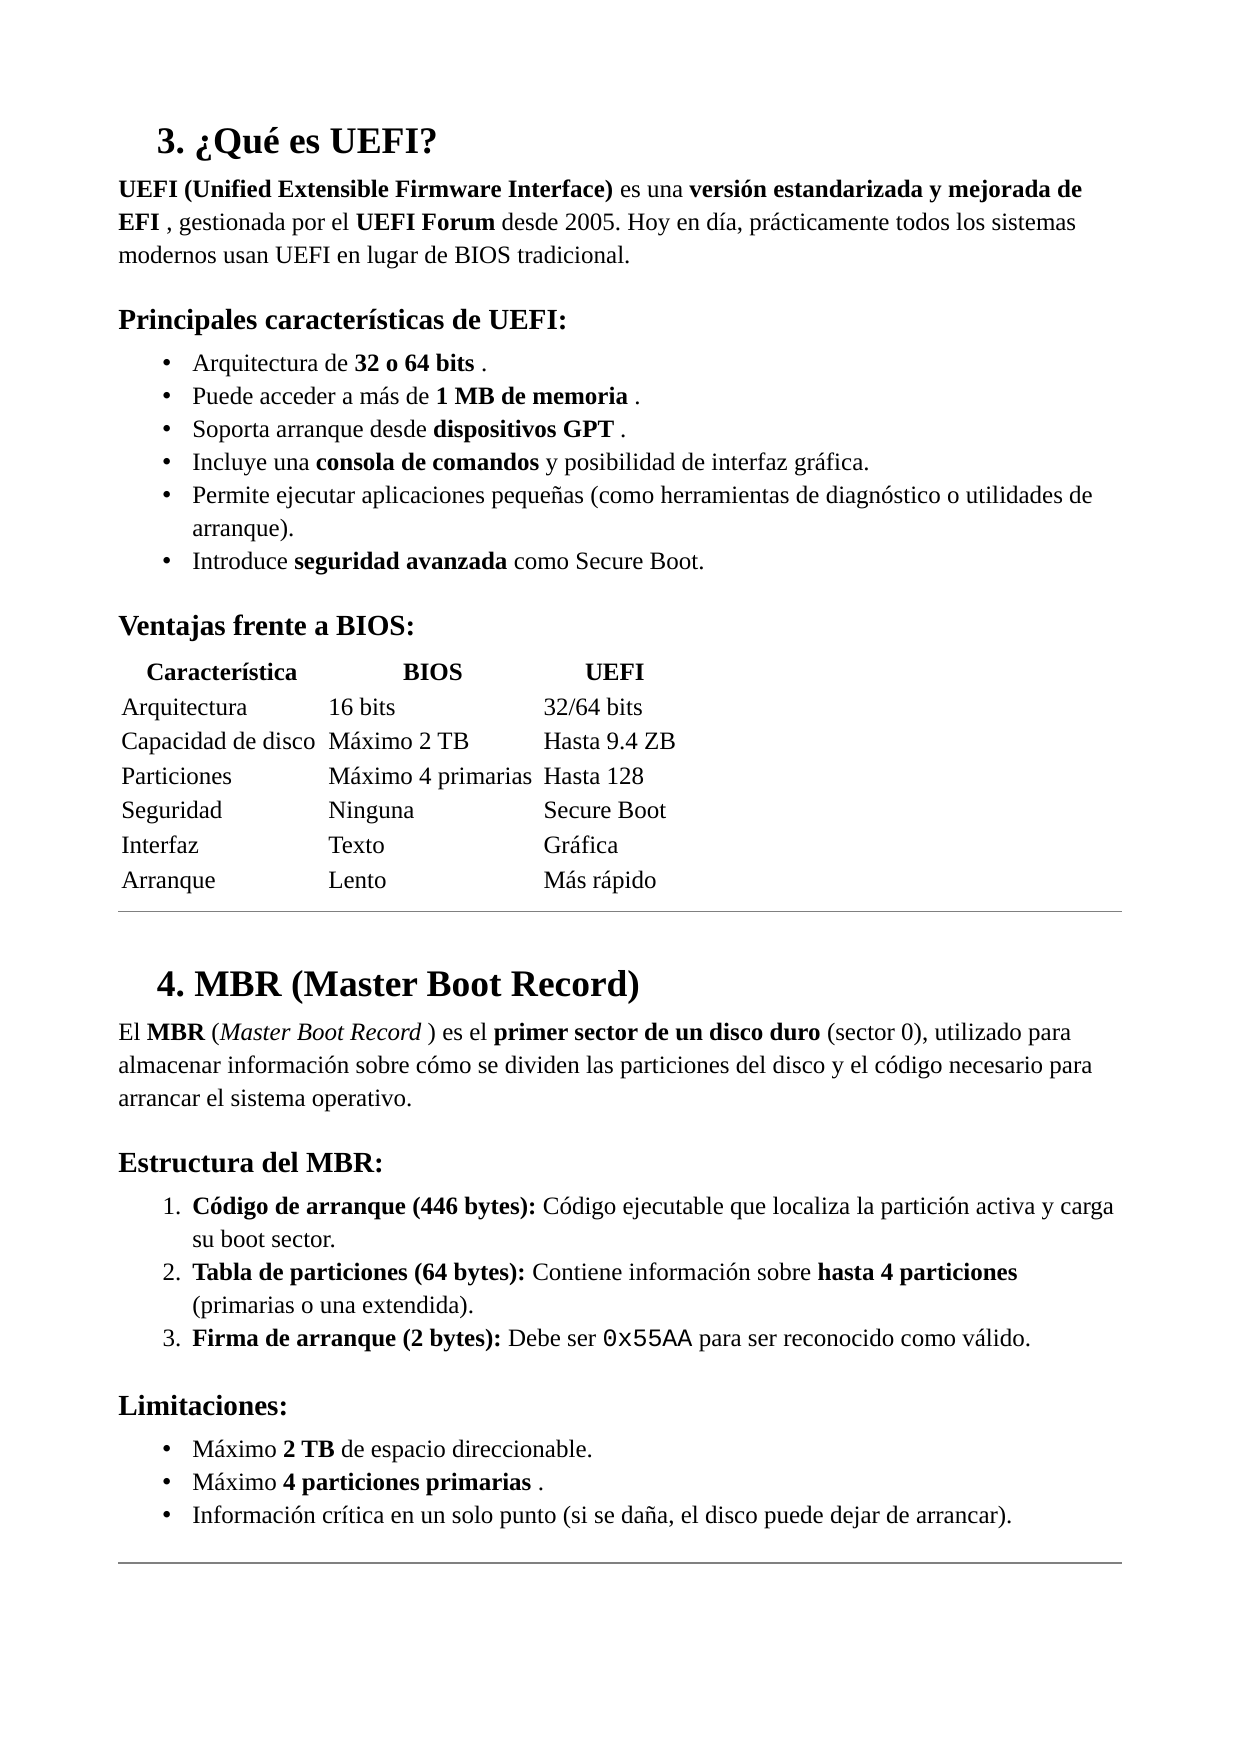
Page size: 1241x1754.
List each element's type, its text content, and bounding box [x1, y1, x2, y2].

table_cell Capacidad de disco [118, 724, 325, 758]
list Soporta arranque desde dispositivos GPT . [162, 414, 1122, 443]
list Permite ejecutar aplicaciones pequeñas (como herramientas de diagnóstico o utilidades de arranque). [162, 480, 1122, 542]
subtitle 💾 4. MBR (Master Boot Record) [118, 962, 1122, 1005]
table_cell Arranque [118, 862, 325, 896]
table_header UEFI [540, 654, 689, 689]
table_cell Gráfica [540, 827, 689, 862]
table_cell Máximo 2 TB [325, 724, 540, 758]
subtitle Limitaciones: [118, 1388, 1122, 1422]
list Máximo 2 TB de espacio direccionable. [162, 1434, 1122, 1463]
list Incluye una consola de comandos y posibilidad de interfaz gráfica. [162, 447, 1122, 476]
table_cell Secure Boot [540, 793, 689, 827]
list Puede acceder a más de 1 MB de memoria . [162, 381, 1122, 410]
table_cell Texto [325, 827, 540, 862]
list Firma de arranque (2 bytes): Debe ser 0x55AA para ser reconocido como válido. [162, 1323, 1122, 1354]
list Tabla de particiones (64 bytes): Contiene información sobre hasta 4 particiones (primarias o una extendida). [162, 1257, 1122, 1319]
subtitle Estructura del MBR: [118, 1145, 1122, 1179]
list Información crítica en un solo punto (si se daña, el disco puede dejar de arrancar). [162, 1500, 1122, 1529]
list Código de arranque (446 bytes): Código ejecutable que localiza la partición activa y carga su boot sector. [162, 1191, 1122, 1253]
table_cell Interfaz [118, 827, 325, 862]
table_cell Particiones [118, 758, 325, 793]
list Arquitectura de 32 o 64 bits . [162, 348, 1122, 377]
subtitle Principales características de UEFI: [118, 302, 1122, 336]
table_cell Seguridad [118, 793, 325, 827]
table_cell Ninguna [325, 793, 540, 827]
table_cell Lento [325, 862, 540, 896]
table_cell Más rápido [540, 862, 689, 896]
text El MBR (Master Boot Record ) es el primer sector de un disco duro (sector 0), utilizado para almacenar información sobre cómo se dividen las particiones del disco y el código necesario para arrancar el sistema operativo. [118, 1017, 1122, 1112]
list Introduce seguridad avanzada como Secure Boot. [162, 546, 1122, 575]
table_header BIOS [325, 654, 540, 689]
table_cell Arquitectura [118, 689, 325, 723]
subtitle 💡 3. ¿Qué es UEFI? [118, 118, 1122, 161]
table_cell 32/64 bits [540, 689, 689, 723]
table_cell Hasta 128 [540, 758, 689, 793]
table_cell 16 bits [325, 689, 540, 723]
subtitle Ventajas frente a BIOS: [118, 608, 1122, 642]
table_cell Máximo 4 primarias [325, 758, 540, 793]
text UEFI (Unified Extensible Firmware Interface) es una versión estandarizada y mejorada de EFI , gestionada por el UEFI Forum desde 2005. Hoy en día, prácticamente todos los sistemas modernos usan UEFI en lugar de BIOS tradicional. [118, 174, 1122, 268]
table_header Característica [118, 654, 325, 689]
table_cell Hasta 9.4 ZB [540, 724, 689, 758]
list Máximo 4 particiones primarias . [162, 1467, 1122, 1496]
